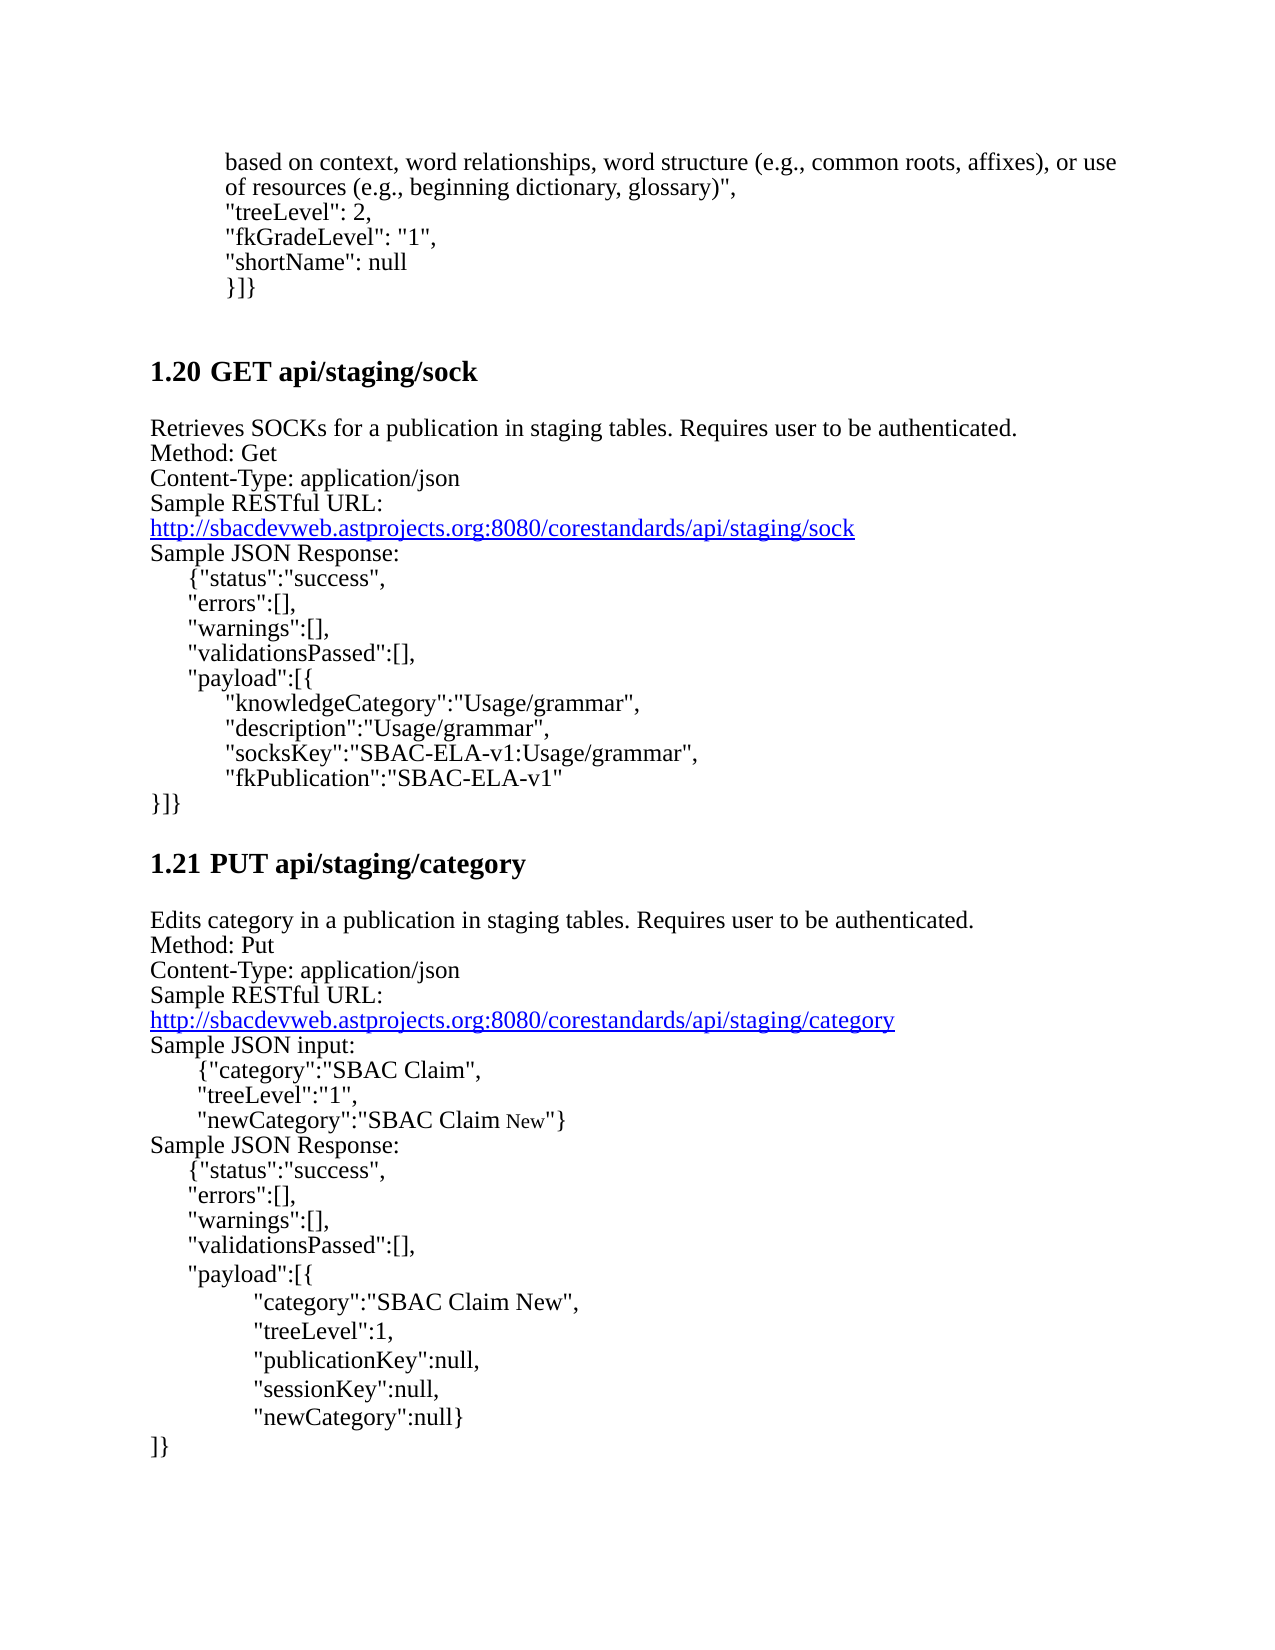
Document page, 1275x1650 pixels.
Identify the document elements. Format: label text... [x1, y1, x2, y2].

subtitle GET api/staging/sock [150, 354, 1125, 388]
text {"status":"success", [187, 567, 1125, 592]
text Method: Put [150, 934, 1125, 959]
text "newCategory":"SBAC Claim New"} [197, 1109, 1125, 1134]
text "payload":[{ [187, 667, 1125, 692]
text }]} [150, 792, 1125, 817]
text {"category":"SBAC Claim", [197, 1059, 1125, 1084]
text Sample JSON input: [150, 1034, 1125, 1059]
text "warnings":[], [187, 1209, 1125, 1234]
text "knowledgeCategory":"Usage/grammar", [225, 692, 1125, 717]
text Edits category in a publication in staging tables. Requires user to be authenticated. [150, 909, 1125, 934]
text "shortName": null [225, 250, 1125, 275]
text Method: Get [150, 442, 1125, 467]
text "socksKey":"SBAC-ELA-v1:Usage/grammar", [225, 742, 1125, 767]
subtitle PUT api/staging/category [150, 846, 1125, 879]
text Content-Type: application/json [150, 959, 1125, 984]
text }]} [225, 275, 1125, 300]
text Content-Type: application/json [150, 467, 1125, 492]
text http://sbacdevweb.astprojects.org:8080/corestandards/api/staging/category [150, 1009, 1125, 1034]
text "fkPublication":"SBAC-ELA-v1" [225, 767, 1125, 792]
text "description":"Usage/grammar", [225, 717, 1125, 742]
text Sample JSON Response: [150, 542, 1125, 567]
text "category":"SBAC Claim New", [253, 1287, 1125, 1316]
text "payload":[{ [187, 1259, 1125, 1287]
text Retrieves SOCKs for a publication in staging tables. Requires user to be authenticated. [150, 417, 1125, 442]
text "publicationKey":null, [253, 1345, 1125, 1374]
text "sessionKey":null, [253, 1374, 1125, 1402]
text Sample RESTful URL: [150, 492, 1125, 517]
text based on context, word relationships, word structure (e.g., common roots, affixes), or use of resources (e.g., beginning dictionary, glossary)", [225, 150, 1125, 200]
text "validationsPassed":[], [187, 642, 1125, 667]
text http://sbacdevweb.astprojects.org:8080/corestandards/api/staging/sock [150, 517, 1125, 542]
text "treeLevel": 2, [225, 200, 1125, 225]
text "errors":[], [187, 1184, 1125, 1209]
text Sample RESTful URL: [150, 984, 1125, 1009]
text "warnings":[], [187, 617, 1125, 642]
text ]} [150, 1431, 1125, 1460]
text "validationsPassed":[], [187, 1234, 1125, 1259]
text "newCategory":null} [253, 1402, 1125, 1431]
text "treeLevel":"1", [197, 1084, 1125, 1109]
text {"status":"success", [187, 1159, 1125, 1184]
text Sample JSON Response: [150, 1134, 1125, 1159]
text "treeLevel":1, [253, 1316, 1125, 1345]
text "errors":[], [187, 592, 1125, 617]
text "fkGradeLevel": "1", [225, 225, 1125, 250]
